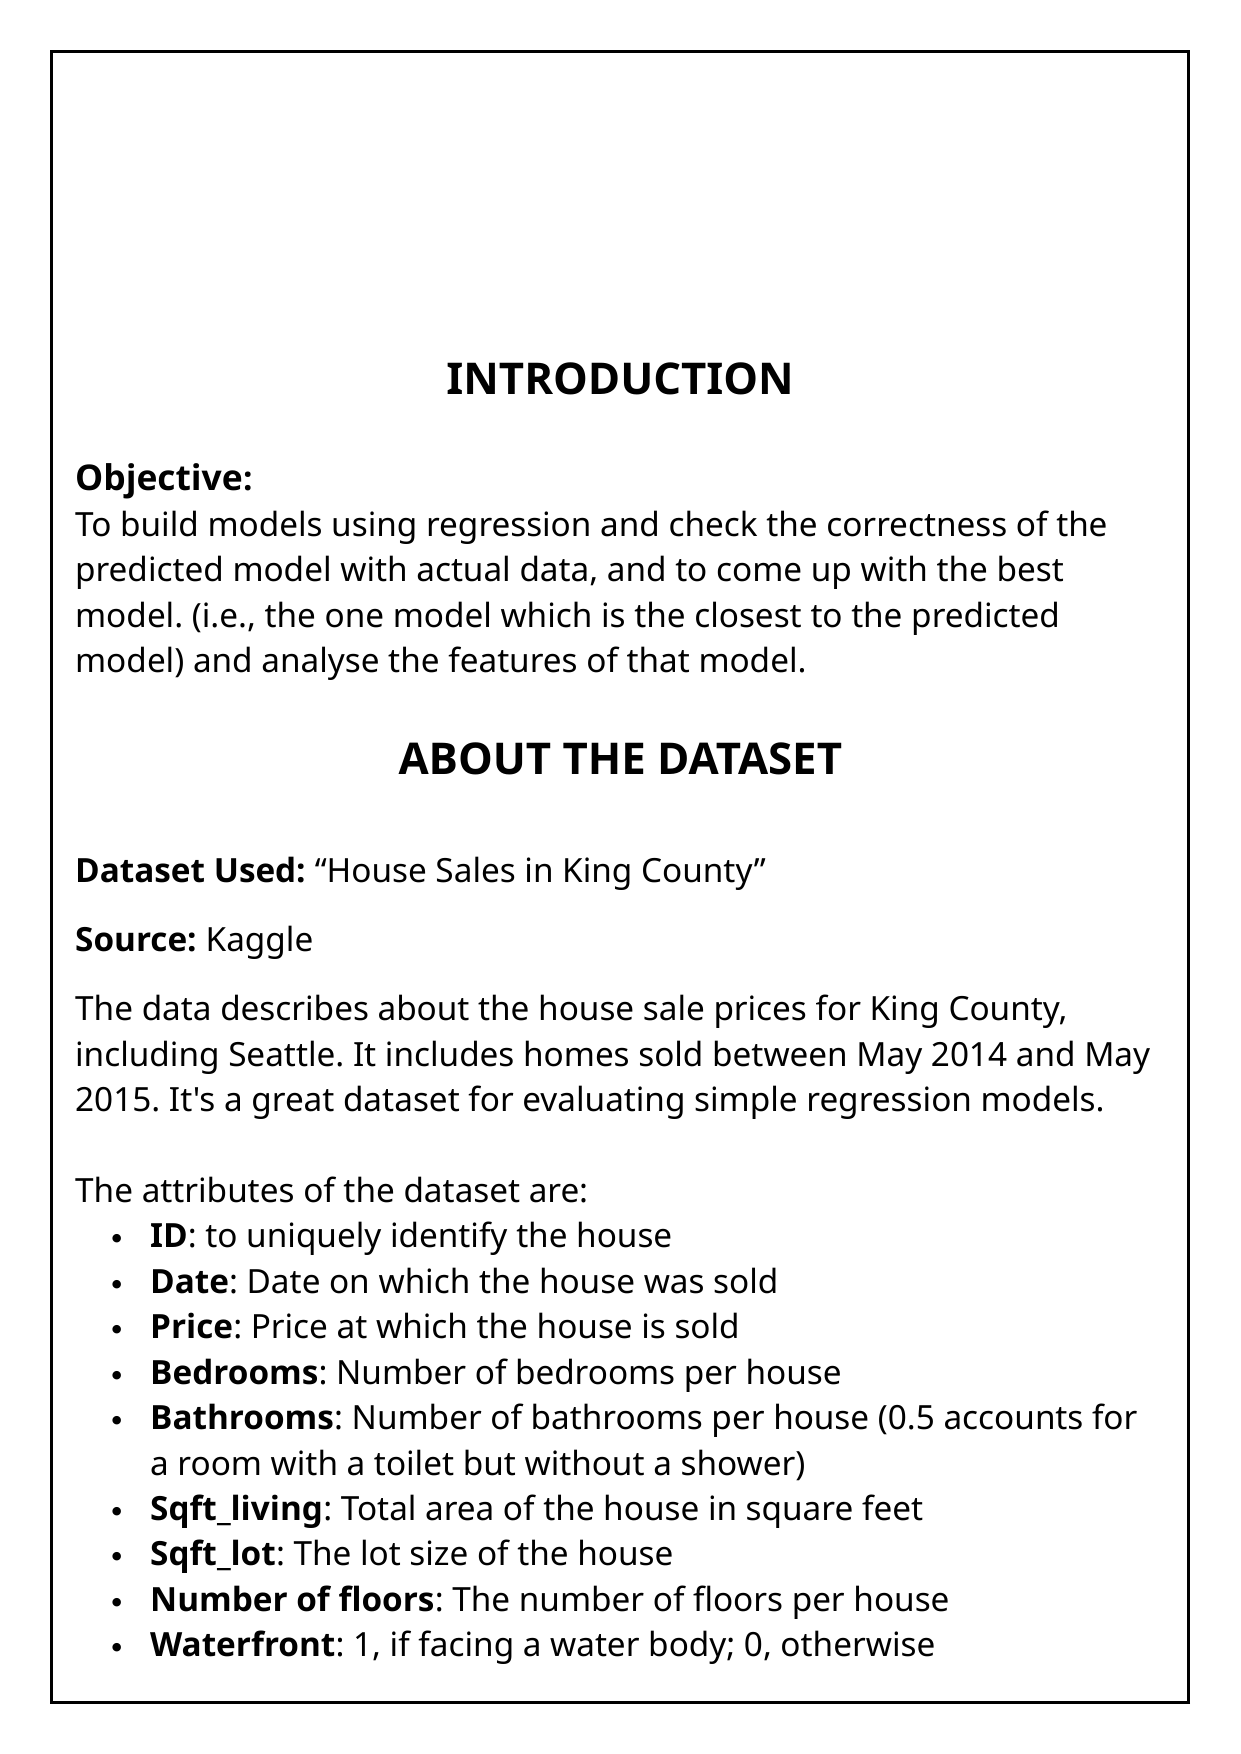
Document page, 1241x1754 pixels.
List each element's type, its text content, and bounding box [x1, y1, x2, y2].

text The attributes of the dataset are: [75, 1167, 1165, 1212]
list Number of floors: The number of floors per house [112, 1576, 1165, 1621]
text Objective: [75, 452, 1165, 501]
list Sqft_lot: The lot size of the house [112, 1530, 1165, 1576]
text The data describes about the house sale prices for King County, including Seattle. It includes homes sold between May 2014 and May 2015. It's a great dataset for evaluating simple regression models. [75, 985, 1165, 1121]
text Source: Kaggle [75, 916, 1165, 961]
list Bedrooms: Number of bedrooms per house [112, 1348, 1165, 1394]
list Waterfront: 1, if facing a water body; 0, otherwise [112, 1621, 1165, 1666]
text Dataset Used: “House Sales in King County” [75, 847, 1165, 892]
list Date: Date on which the house was sold [112, 1258, 1165, 1303]
list Bathrooms: Number of bathrooms per house (0.5 accounts for a room with a toilet but without a shower) [112, 1394, 1165, 1485]
text ABOUT THE DATASET [75, 728, 1165, 787]
text To build models using regression and check the correctness of the predicted model with actual data, and to come up with the best model. (i.e., the one model which is the closest to the predicted model) and analyse the features of that model. [75, 501, 1165, 682]
list Sqft_living: Total area of the house in square feet [112, 1485, 1165, 1530]
list Price: Price at which the house is sold [112, 1303, 1165, 1348]
list ID: to uniquely identify the house [112, 1212, 1165, 1258]
text INTRODUCTION [75, 347, 1165, 407]
